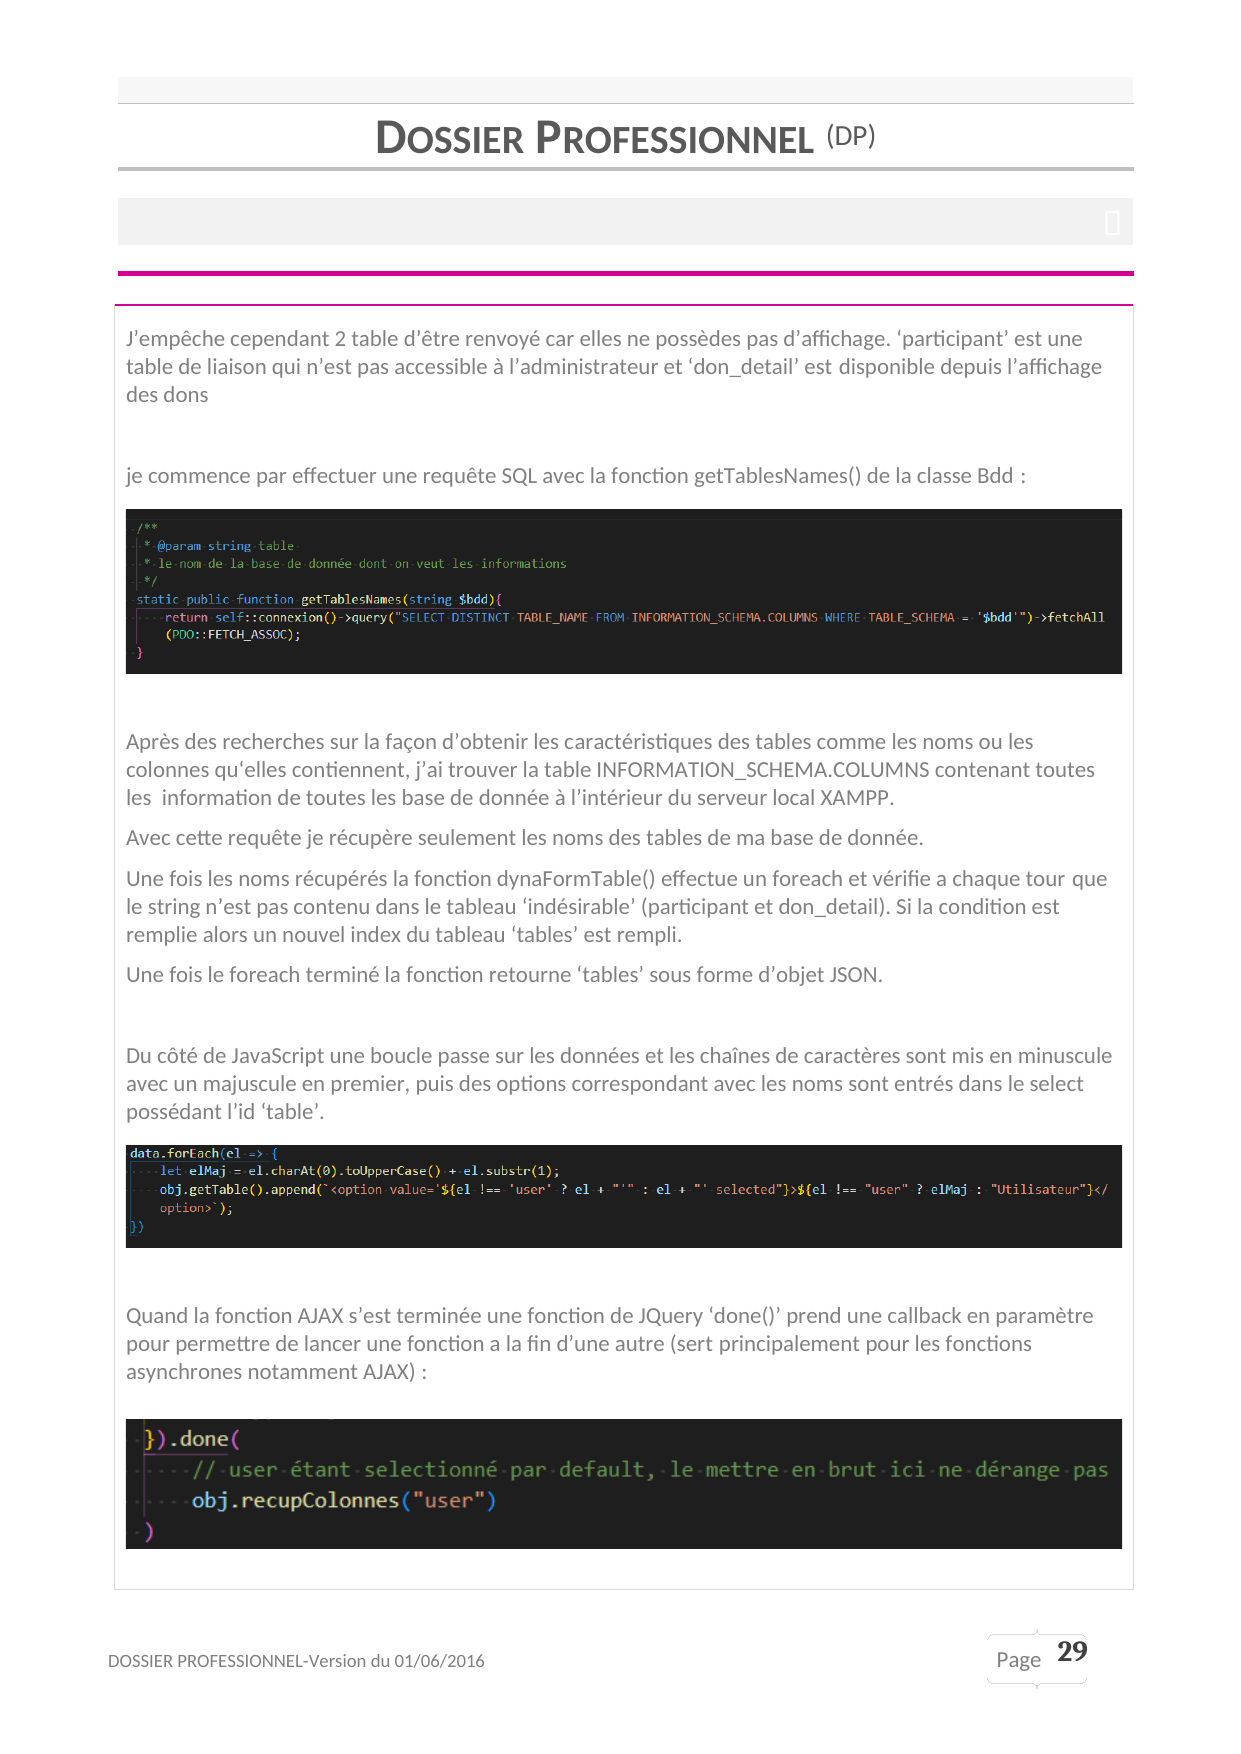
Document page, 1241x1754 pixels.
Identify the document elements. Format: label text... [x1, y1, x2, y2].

picture [125, 1419, 1123, 1549]
table_cell J’empêche cependant 2 table d’être renvoyé car elles ne possèdes pas d’affichage. ‘participant’ est une table de liaison qui n’est pas accessible à l’administrateur et ‘don_detail’ est disponible depuis l’affichage des dons je commence par effectuer une requête SQL avec la fonction getTablesNames() de la classe Bdd : Après des recherches sur la façon d’obtenir les caractéristiques des tables comme les noms ou les colonnes qu‘elles contiennent, j’ai trouver la table INFORMATION_SCHEMA.COLUMNS contenant toutes les information de toutes les base de donnée à l’intérieur du serveur local XAMPP. Avec cette requête je récupère seulement les noms des tables de ma base de donnée. Une fois les noms récupérés la fonction dynaFormTable() effectue un foreach et vérifie a chaque tour que le string n’est pas contenu dans le tableau ‘indésirable’ (participant et don_detail). Si la condition est remplie alors un nouvel index du tableau ‘tables’ est rempli. Une fois le foreach terminé la fonction retourne ‘tables’ sous forme d’objet JSON. Du côté de JavaScript une boucle passe sur les données et les chaînes de caractères sont mis en minuscule avec un majuscule en premier, puis des options correspondant avec les noms sont entrés dans le select possédant l’id ‘table’. Quand la fonction AJAX s’est terminée une fonction de JQuery ‘done()’ prend une callback en paramètre pour permettre de lancer une fonction a la fin d’une autre (sert principalement pour les fonctions asynchrones notamment AJAX) : [115, 306, 1133, 1589]
picture [125, 1145, 1123, 1248]
picture [125, 509, 1123, 674]
